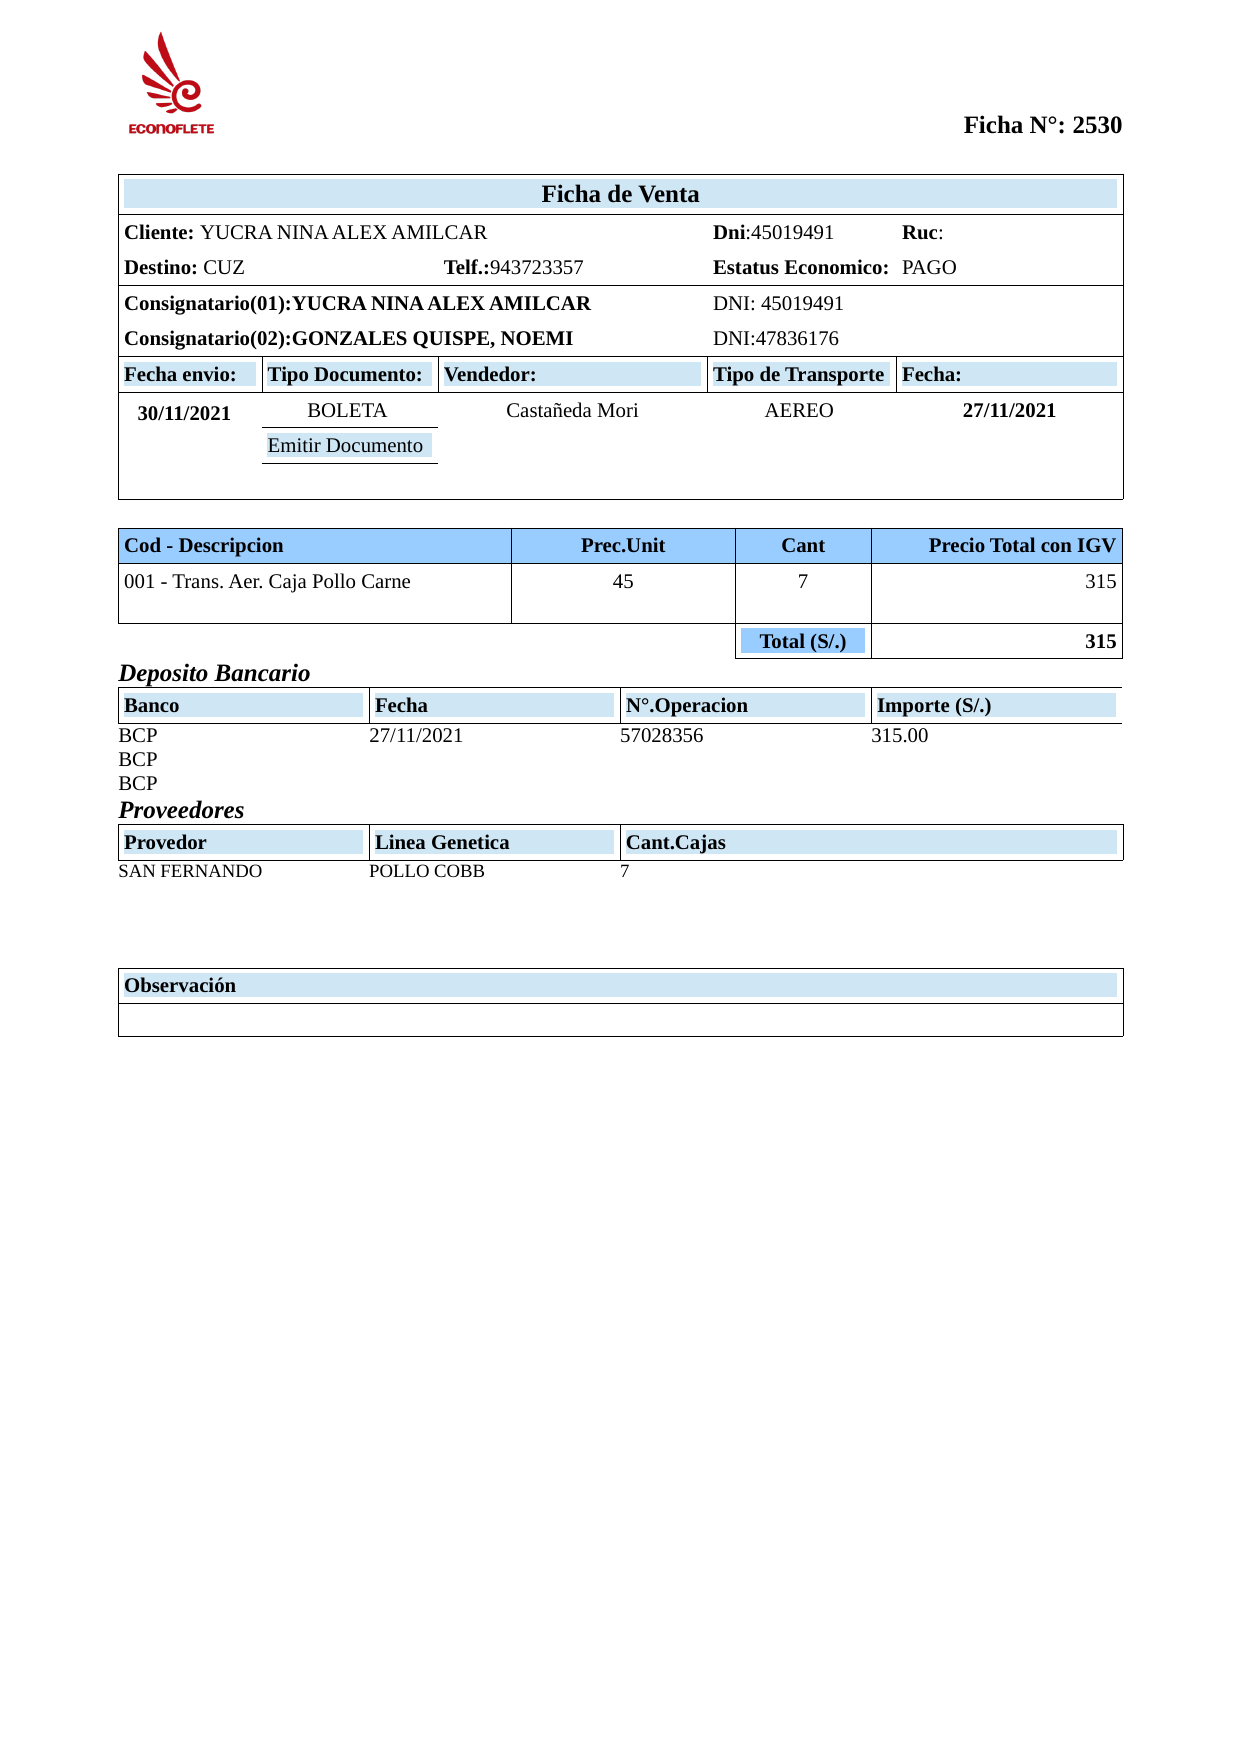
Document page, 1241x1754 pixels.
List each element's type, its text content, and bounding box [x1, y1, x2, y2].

table_header Cant.Cajas [621, 825, 1123, 859]
table_header Cant [736, 529, 871, 563]
table_cell 001 - Trans. Aer. Caja Pollo Carne [119, 564, 511, 623]
table_header Linea Genetica [370, 825, 620, 859]
table_cell [118, 903, 369, 924]
table_cell Tipo de Transporte [708, 357, 896, 392]
table_cell Vendedor: [439, 357, 707, 392]
table_header Importe (S/.) [872, 688, 1122, 723]
table_cell [620, 946, 1123, 967]
table_cell DNI:47836176 [707, 321, 1123, 356]
table_cell [118, 946, 369, 967]
text Proveedores [118, 795, 1122, 824]
table_header N°.Operacion [621, 688, 871, 723]
table_cell 30/11/2021 [119, 393, 262, 498]
table_cell [262, 464, 438, 498]
table_cell [118, 881, 369, 903]
table_cell PAGO [896, 249, 1123, 285]
table_header Fecha [370, 688, 620, 723]
table_cell 57028356 [620, 724, 871, 747]
table_header Ficha de Venta [119, 175, 1123, 214]
table_cell Cliente: YUCRA NINA ALEX AMILCAR [119, 215, 707, 249]
table_cell Emitir Documento [262, 428, 438, 463]
table_cell [871, 747, 1122, 771]
table_cell BCP [118, 771, 369, 795]
table_cell [620, 771, 871, 795]
table_cell Destino: CUZ [119, 249, 438, 285]
table_cell 27/11/2021 [896, 393, 1123, 498]
table_header Cod - Descripcion [119, 529, 511, 563]
table_cell 315 [872, 564, 1122, 623]
text Deposito Bancario [118, 658, 1122, 687]
table_cell BCP [118, 747, 369, 771]
table_cell Estatus Economico: [707, 249, 896, 285]
table_cell 7 [620, 861, 1123, 881]
table_cell Tipo Documento: [263, 357, 438, 392]
table_cell 45 [512, 564, 735, 623]
table_cell Consignatario(02):GONZALES QUISPE, NOEMI [119, 321, 707, 356]
table_cell Fecha envio: [119, 357, 262, 392]
table_cell [620, 881, 1123, 903]
table_cell [369, 771, 620, 795]
table_cell 7 [736, 564, 871, 623]
table_header Observación [119, 969, 1123, 1003]
table_cell [369, 924, 620, 946]
table_cell Castañeda Mori [438, 393, 707, 498]
table_cell Telf.:943723357 [438, 249, 707, 285]
table_cell DNI: 45019491 [707, 286, 1123, 321]
table_cell BOLETA [262, 393, 438, 427]
table_cell 27/11/2021 [369, 724, 620, 747]
table_header Precio Total con IGV [872, 529, 1122, 563]
table_cell [511, 624, 735, 658]
table_cell [620, 924, 1123, 946]
table_cell 315 [872, 624, 1122, 658]
table_cell [118, 924, 369, 946]
table_cell AEREO [707, 393, 896, 498]
table_cell [118, 624, 511, 658]
table_header Provedor [119, 825, 369, 859]
table_cell Consignatario(01):YUCRA NINA ALEX AMILCAR [119, 286, 707, 321]
table_cell [369, 881, 620, 903]
table_header Banco [119, 688, 369, 723]
table_cell BCP [118, 724, 369, 747]
table_cell [369, 747, 620, 771]
table_cell Total (S/.) [736, 624, 871, 658]
table_cell Fecha: [897, 357, 1123, 392]
table_cell [369, 946, 620, 967]
table_cell [620, 903, 1123, 924]
picture [118, 31, 225, 134]
table_cell [369, 903, 620, 924]
table_cell POLLO COBB [369, 861, 620, 881]
table_cell [871, 771, 1122, 795]
table_cell [119, 1004, 1123, 1036]
table_cell Ruc: [896, 215, 1123, 249]
table_cell Dni:45019491 [707, 215, 896, 249]
table_cell 315.00 [871, 724, 1122, 747]
table_cell [620, 747, 871, 771]
table_header Prec.Unit [512, 529, 735, 563]
table_cell SAN FERNANDO [118, 861, 369, 881]
